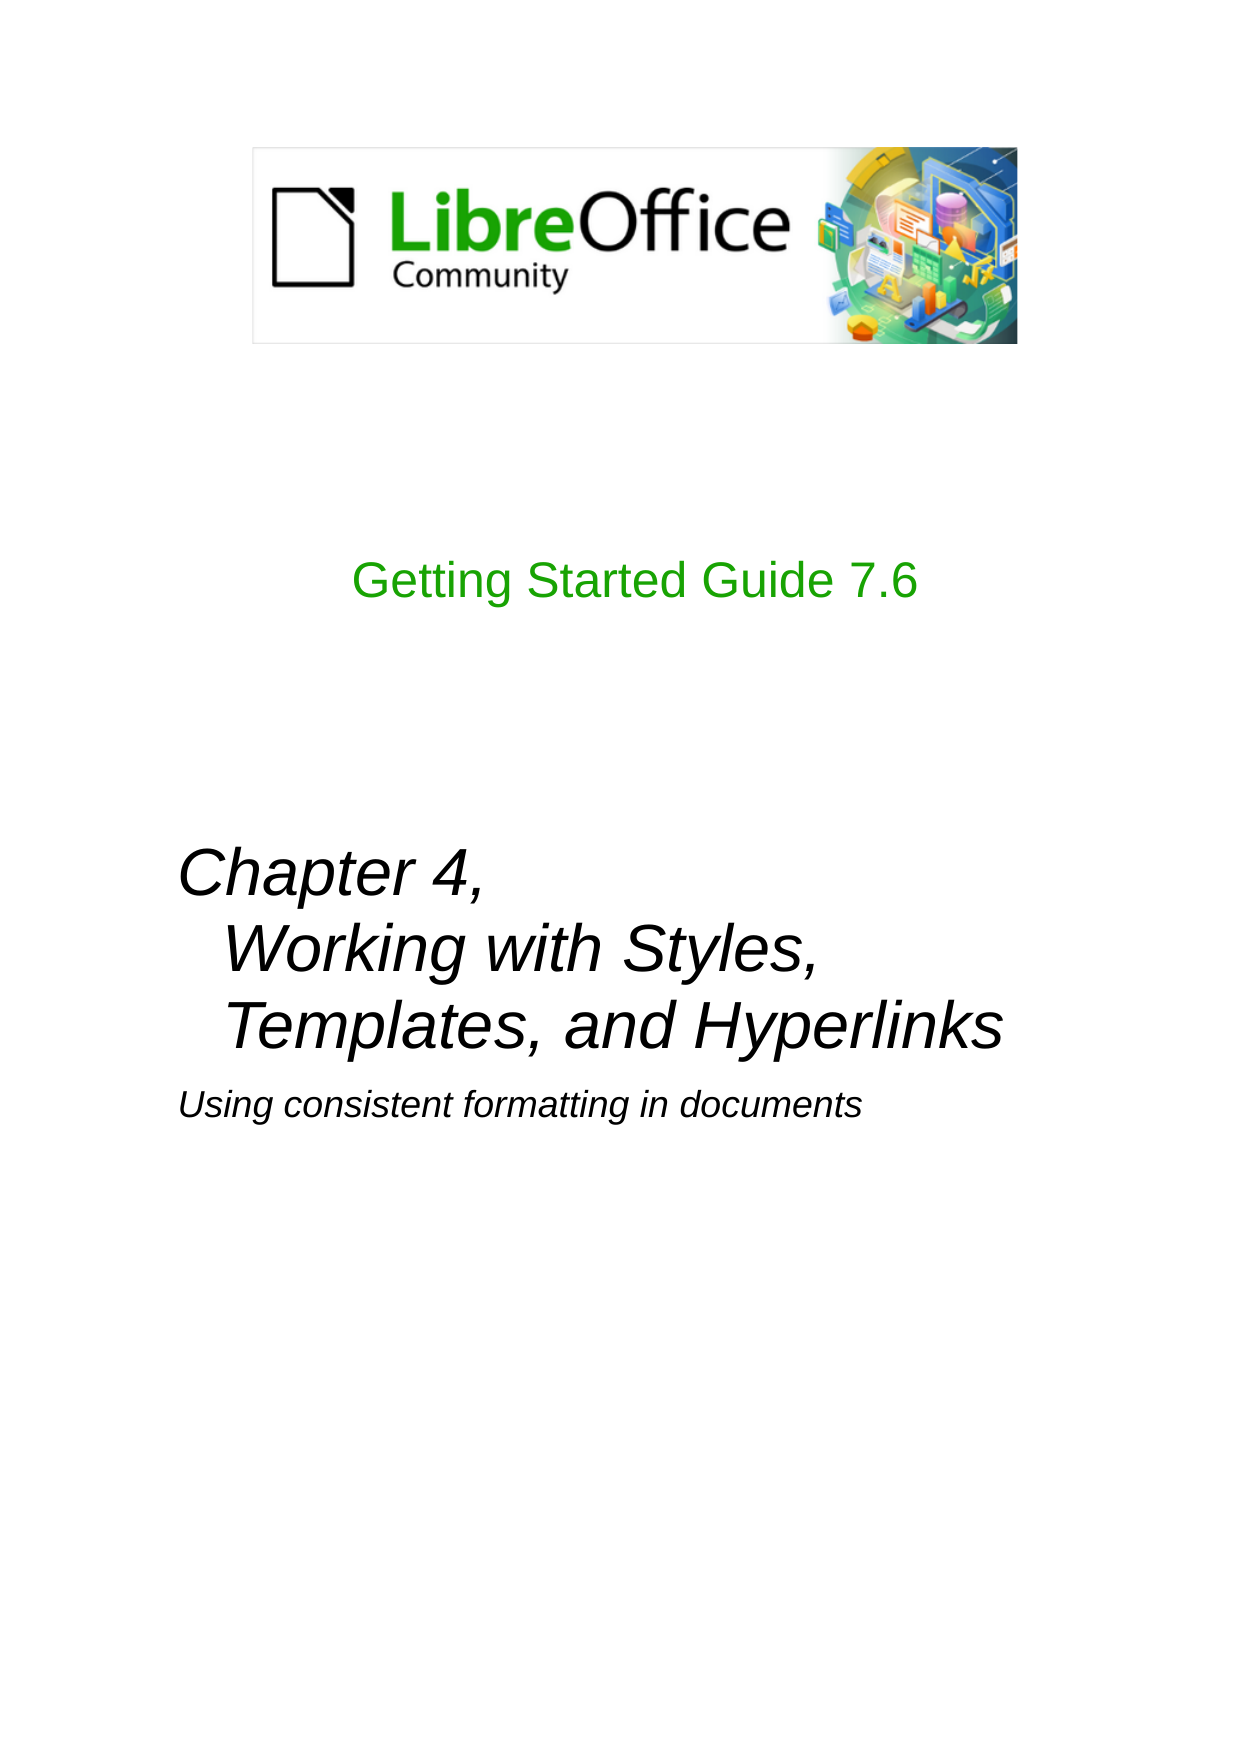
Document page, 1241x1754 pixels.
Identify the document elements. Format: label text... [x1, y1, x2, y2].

picture [252, 147, 1018, 344]
subtitle Using consistent formatting in documents [177, 1082, 1093, 1125]
title Chapter 4, Working with Styles, Templates, and Hyperlinks [177, 833, 1093, 1063]
text Getting Started Guide 7.6 [177, 550, 1093, 608]
